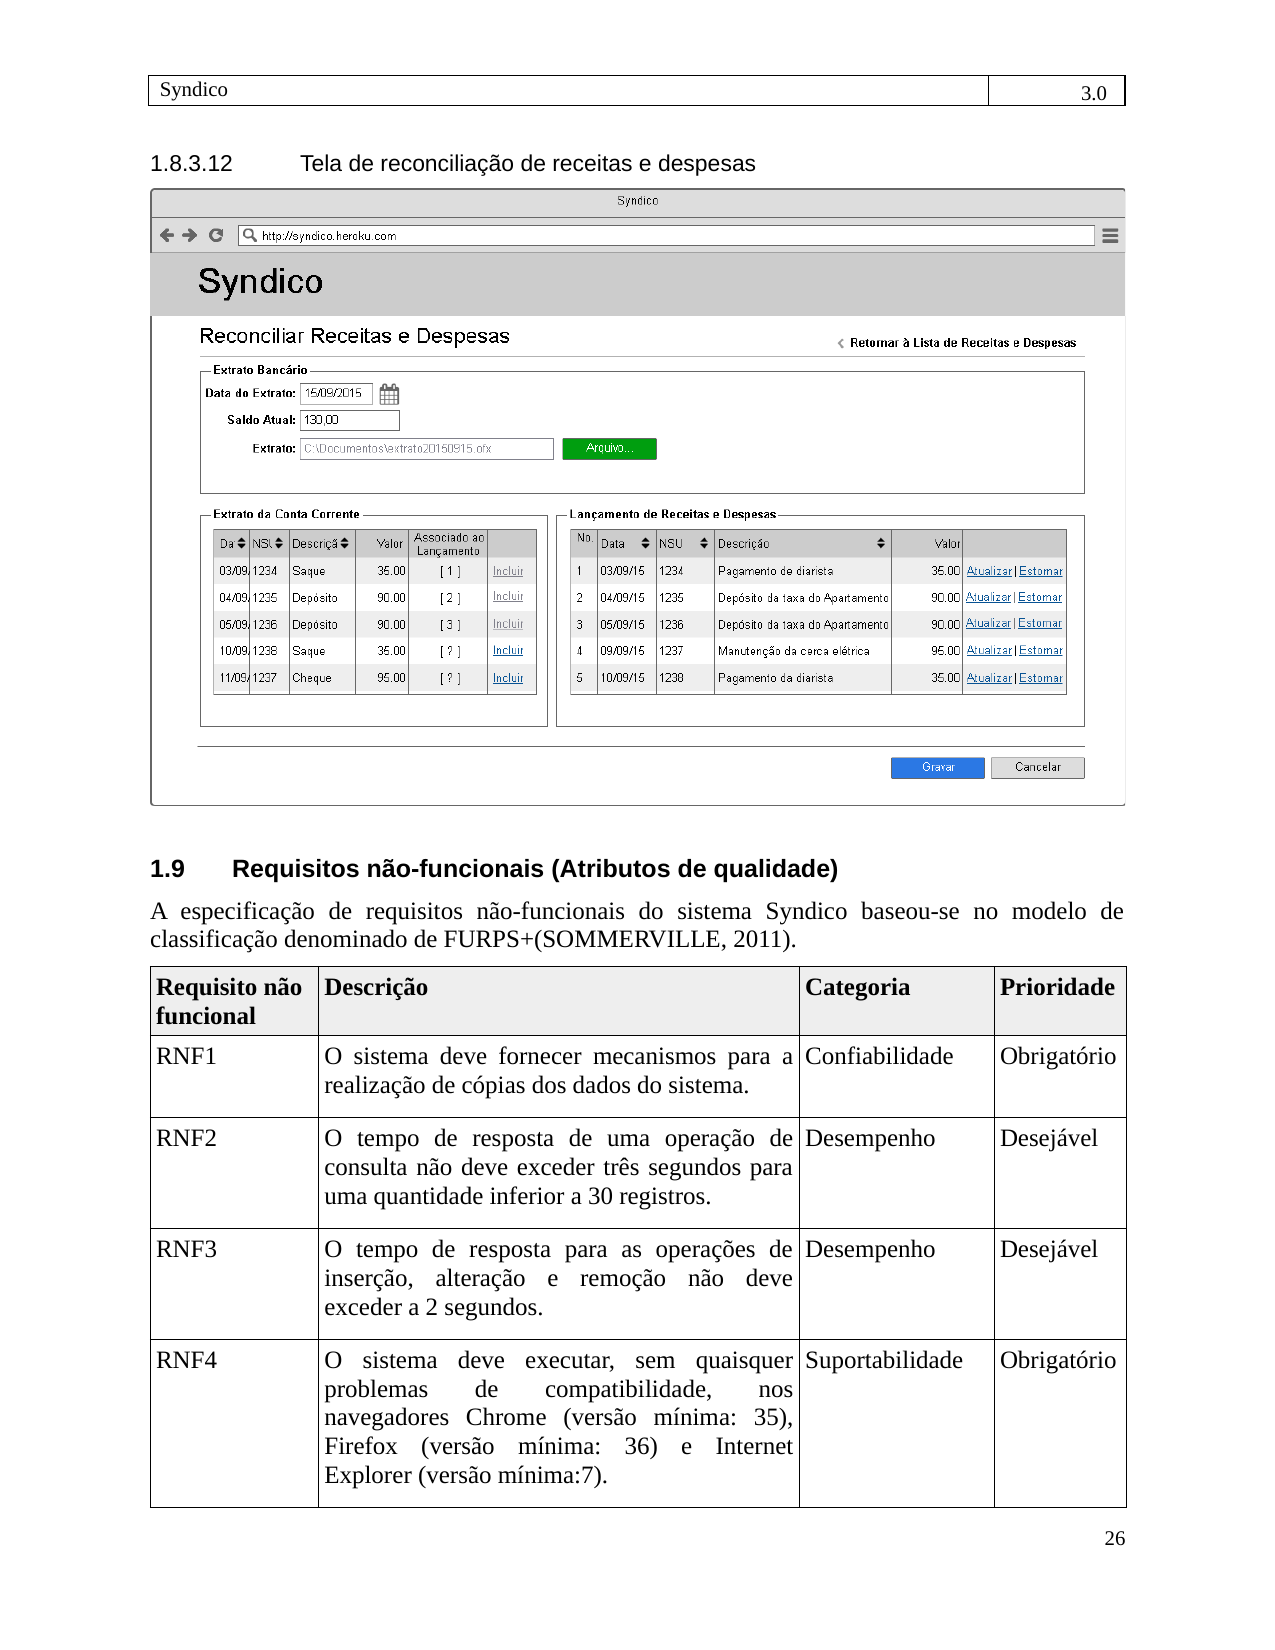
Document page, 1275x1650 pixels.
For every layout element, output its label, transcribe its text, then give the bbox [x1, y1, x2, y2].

table_cell O tempo de resposta para as operações de inserção, alteração e remoção não deve exceder a 2 segundos. [319, 1229, 799, 1339]
table_header Categoria [800, 967, 994, 1035]
table_cell Desejável [995, 1118, 1126, 1228]
table_cell Obrigatório [995, 1036, 1126, 1117]
table_cell RNF3 [151, 1229, 318, 1339]
table_cell RNF2 [151, 1118, 318, 1228]
table_cell RNF1 [151, 1036, 318, 1117]
table_cell Desempenho [800, 1118, 994, 1228]
text A especificação de requisitos não-funcionais do sistema Syndico baseou-se no modelo de classificação denominado de FURPS+(SOMMERVILLE, 2011). [150, 896, 1125, 953]
table_cell Suportabilidade [800, 1340, 994, 1507]
table_cell O sistema deve executar, sem quaisquer problemas de compatibilidade, nos navegadores Chrome (versão mínima: 35), Firefox (versão mínima: 36) e Internet Explorer (versão mínima:7). [319, 1340, 799, 1507]
table_cell Desejável [995, 1229, 1126, 1339]
table_cell O tempo de resposta de uma operação de consulta não deve exceder três segundos para uma quantidade inferior a 30 registros. [319, 1118, 799, 1228]
table_cell Confiabilidade [800, 1036, 994, 1117]
table_header Requisito não funcional [151, 967, 318, 1035]
table_cell Desempenho [800, 1229, 994, 1339]
table_header Descrição [319, 967, 799, 1035]
list Tela de reconciliação de receitas e despesas [150, 150, 1125, 176]
table_cell Obrigatório [995, 1340, 1126, 1507]
list Requisitos não-funcionais (Atributos de qualidade) [150, 854, 1125, 883]
table_cell RNF4 [151, 1340, 318, 1507]
table_header Prioridade [995, 967, 1126, 1035]
table_cell O sistema deve fornecer mecanismos para a realização de cópias dos dados do sistema. [319, 1036, 799, 1117]
